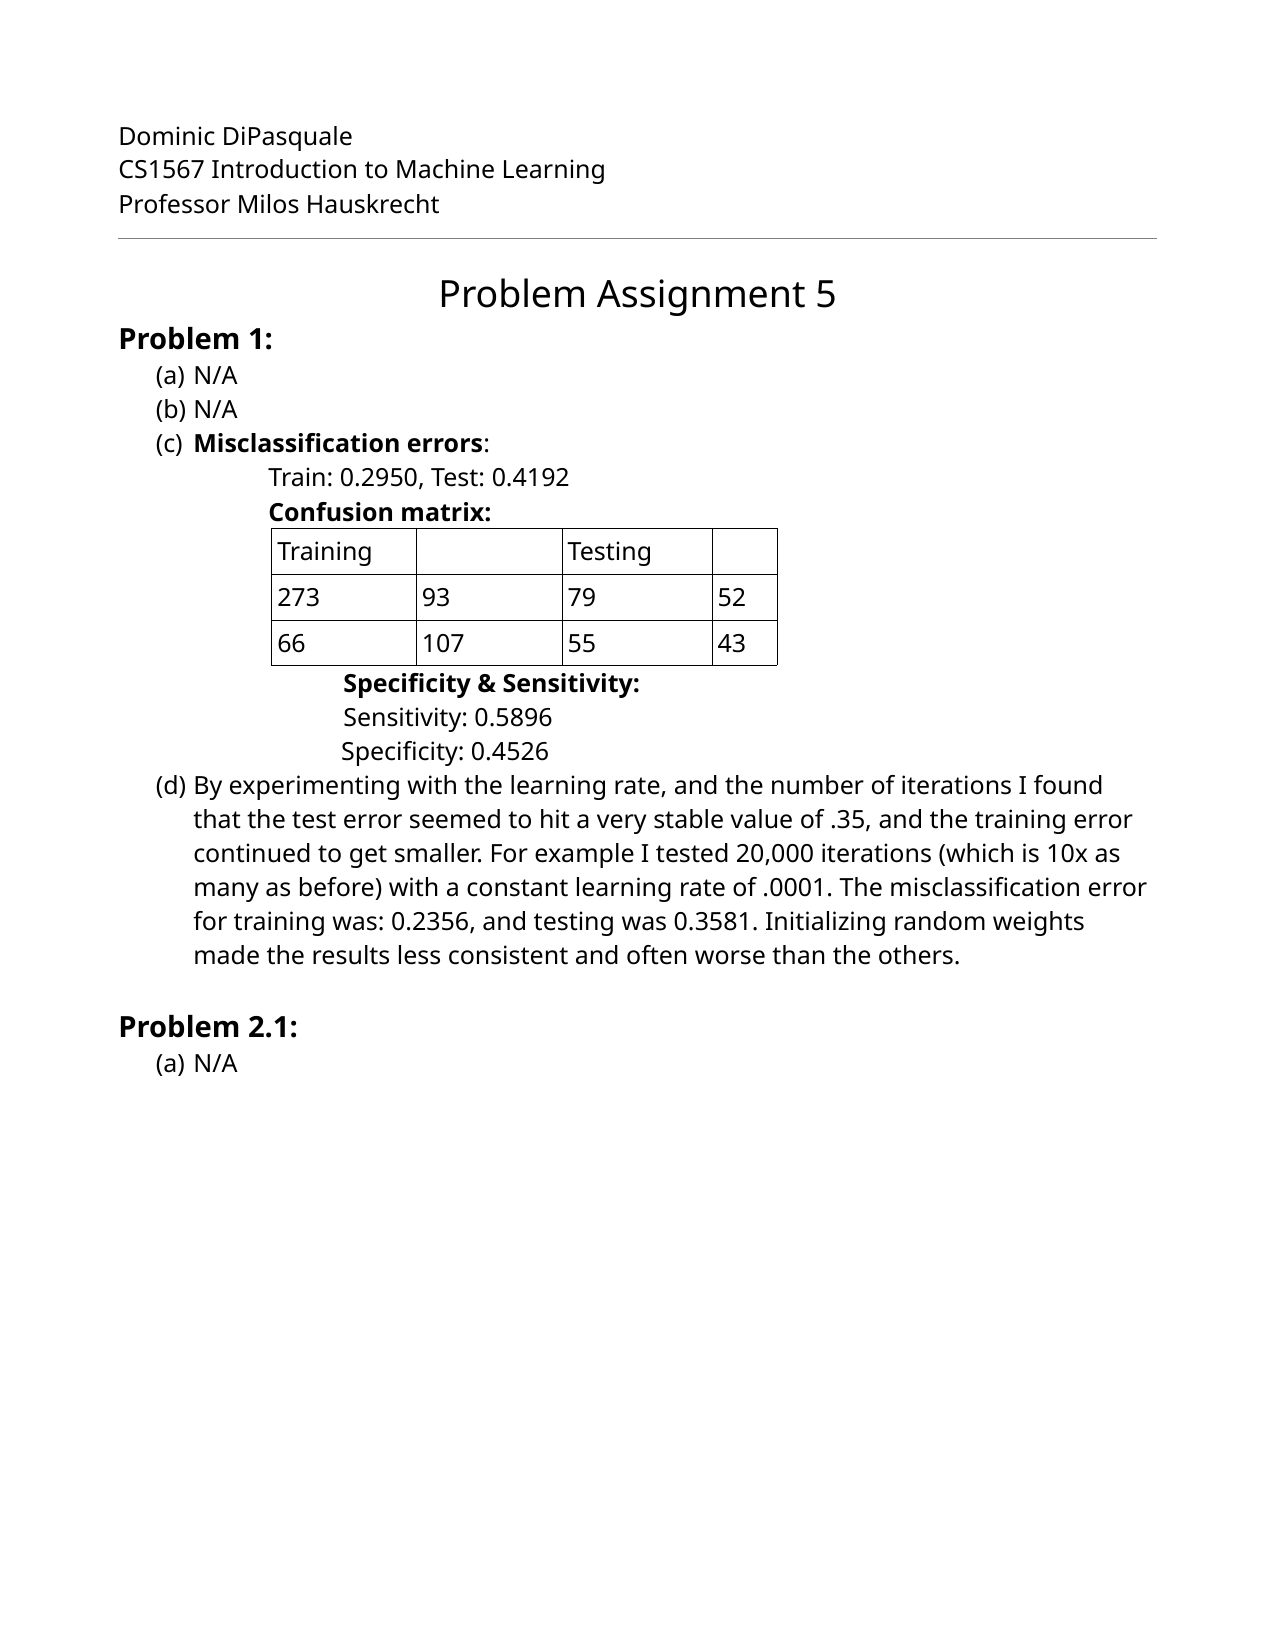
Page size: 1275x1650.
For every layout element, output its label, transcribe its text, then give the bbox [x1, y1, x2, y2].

list Specificity & Sensitivity: [306, 665, 1157, 699]
text Problem 2.1: [118, 1006, 1157, 1046]
table_header Training [272, 529, 416, 574]
list Confusion matrix: [231, 494, 1157, 528]
text Problem 1: [118, 318, 1157, 358]
table_cell 93 [417, 575, 562, 619]
table_cell 55 [563, 621, 712, 665]
list N/A [156, 358, 1157, 392]
list By experimenting with the learning rate, and the number of iterations I found that the test error seemed to hit a very stable value of .35, and the training error continued to get smaller. For example I tested 20,000 iterations (which is 10x as many as before) with a constant learning rate of .0001. The misclassification error for training was: 0.2356, and testing was 0.3581. Initializing random weights made the results less consistent and often worse than the others. [156, 767, 1157, 972]
list Misclassification errors: [156, 426, 1157, 460]
table_cell 43 [713, 621, 777, 665]
list Train: 0.2950, Test: 0.4192 [231, 460, 1157, 494]
table_cell 273 [272, 575, 416, 619]
table_cell 79 [563, 575, 712, 619]
list N/A [156, 392, 1157, 426]
table_header [713, 529, 777, 574]
list Sensitivity: 0.5896 [306, 699, 1157, 733]
text Dominic DiPasquale [118, 118, 1157, 152]
table_cell 52 [713, 575, 777, 619]
text Professor Milos Hauskrecht [118, 186, 1157, 220]
list Specificity: 0.4526 [156, 733, 1157, 767]
table_cell 107 [417, 621, 562, 665]
text Problem Assignment 5 [118, 267, 1157, 318]
table_header [417, 529, 562, 574]
table_cell 66 [272, 621, 416, 665]
list N/A [156, 1046, 1157, 1079]
text CS1567 Introduction to Machine Learning [118, 152, 1157, 186]
table_header Testing [563, 529, 712, 574]
